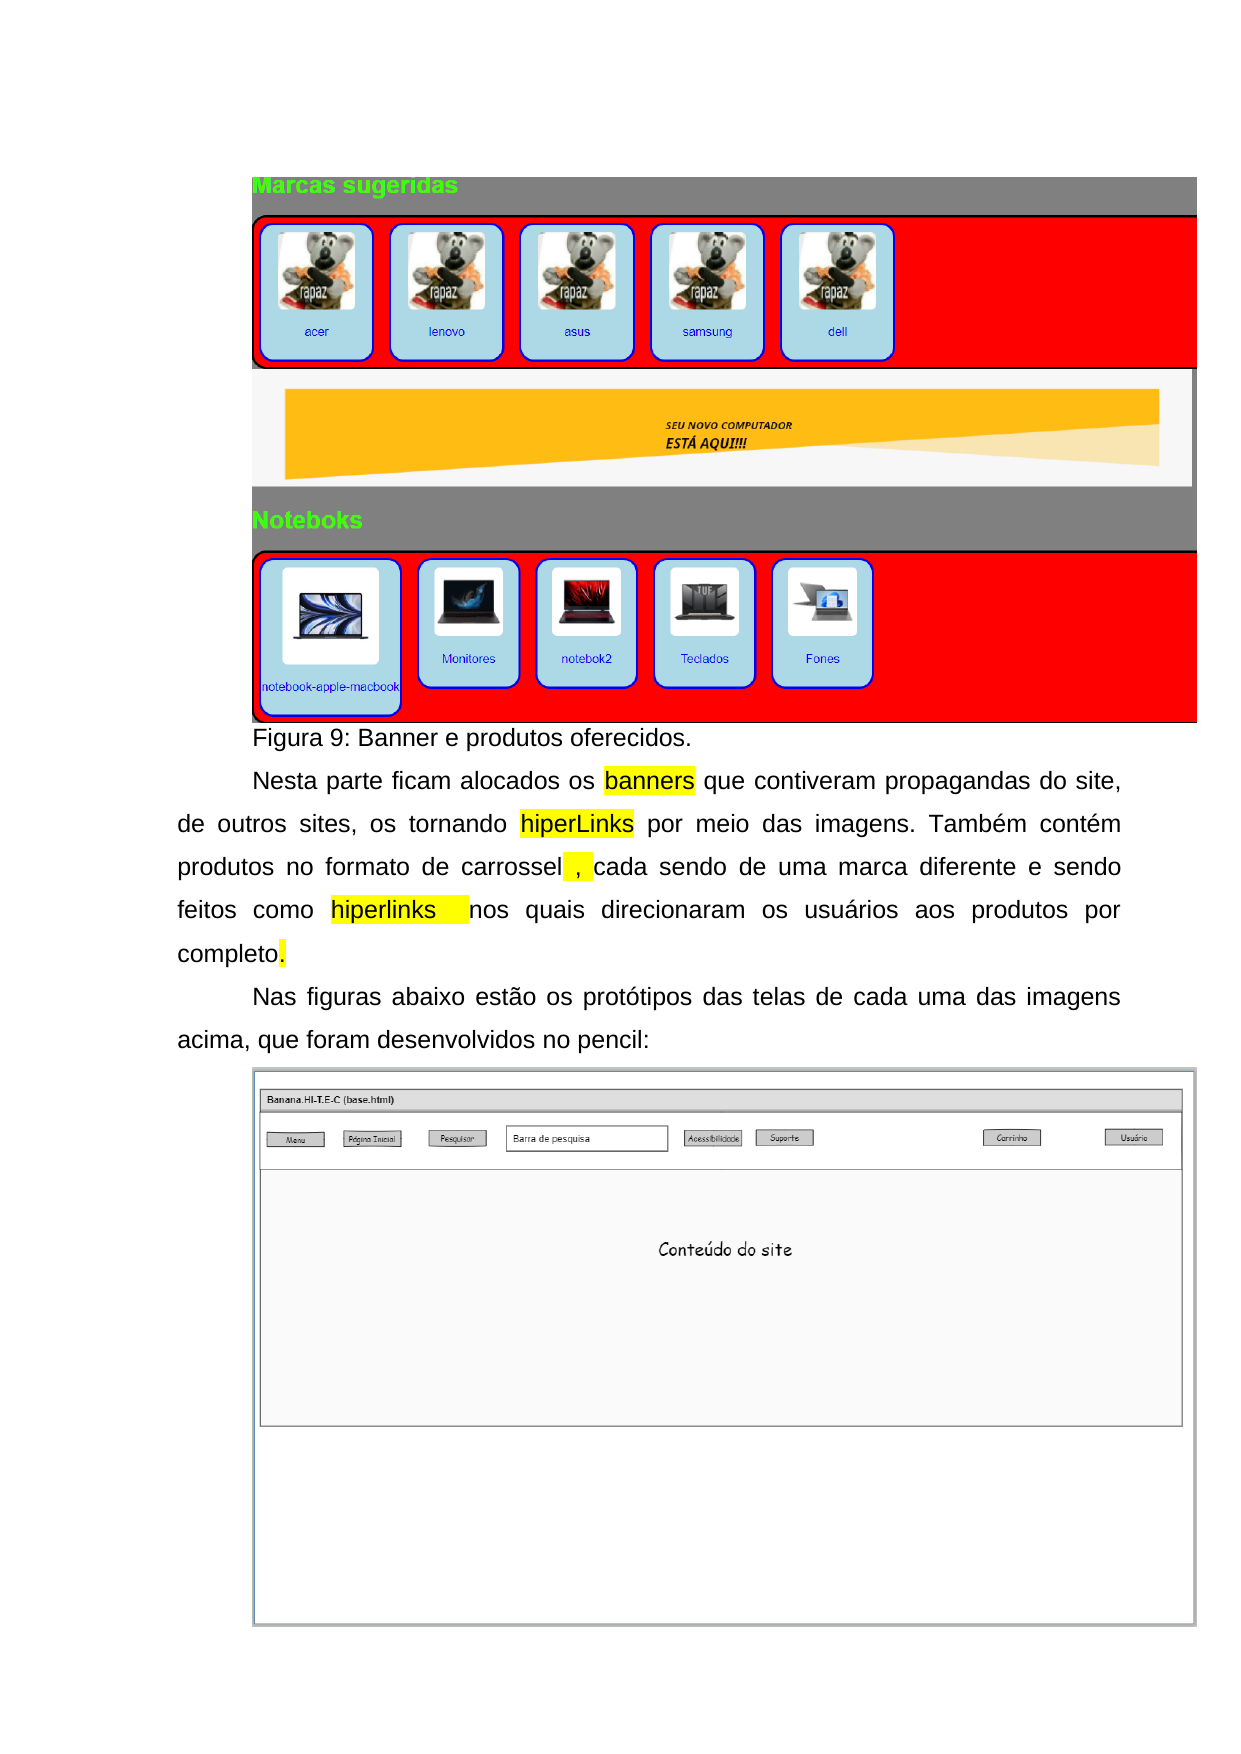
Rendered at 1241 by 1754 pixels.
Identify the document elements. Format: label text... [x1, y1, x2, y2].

text Nas figuras abaixo estão os protótipos das telas de cada uma das imagens acima, que foram desenvolvidos no pencil: [177, 982, 1122, 1053]
text Nesta parte ficam alocados os banners que contiveram propagandas do site, de outros sites, os tornando hiperLinks por meio das imagens. Também contém produtos no formato de carrossel , cada sendo de uma marca diferente e sendo feitos como hiperlinks nos quais direcionaram os usuários aos produtos por completo. [177, 766, 1122, 967]
text Figura 9: Banner e produtos oferecidos. [177, 723, 1122, 752]
picture [252, 177, 1197, 723]
picture [252, 1067, 1197, 1627]
